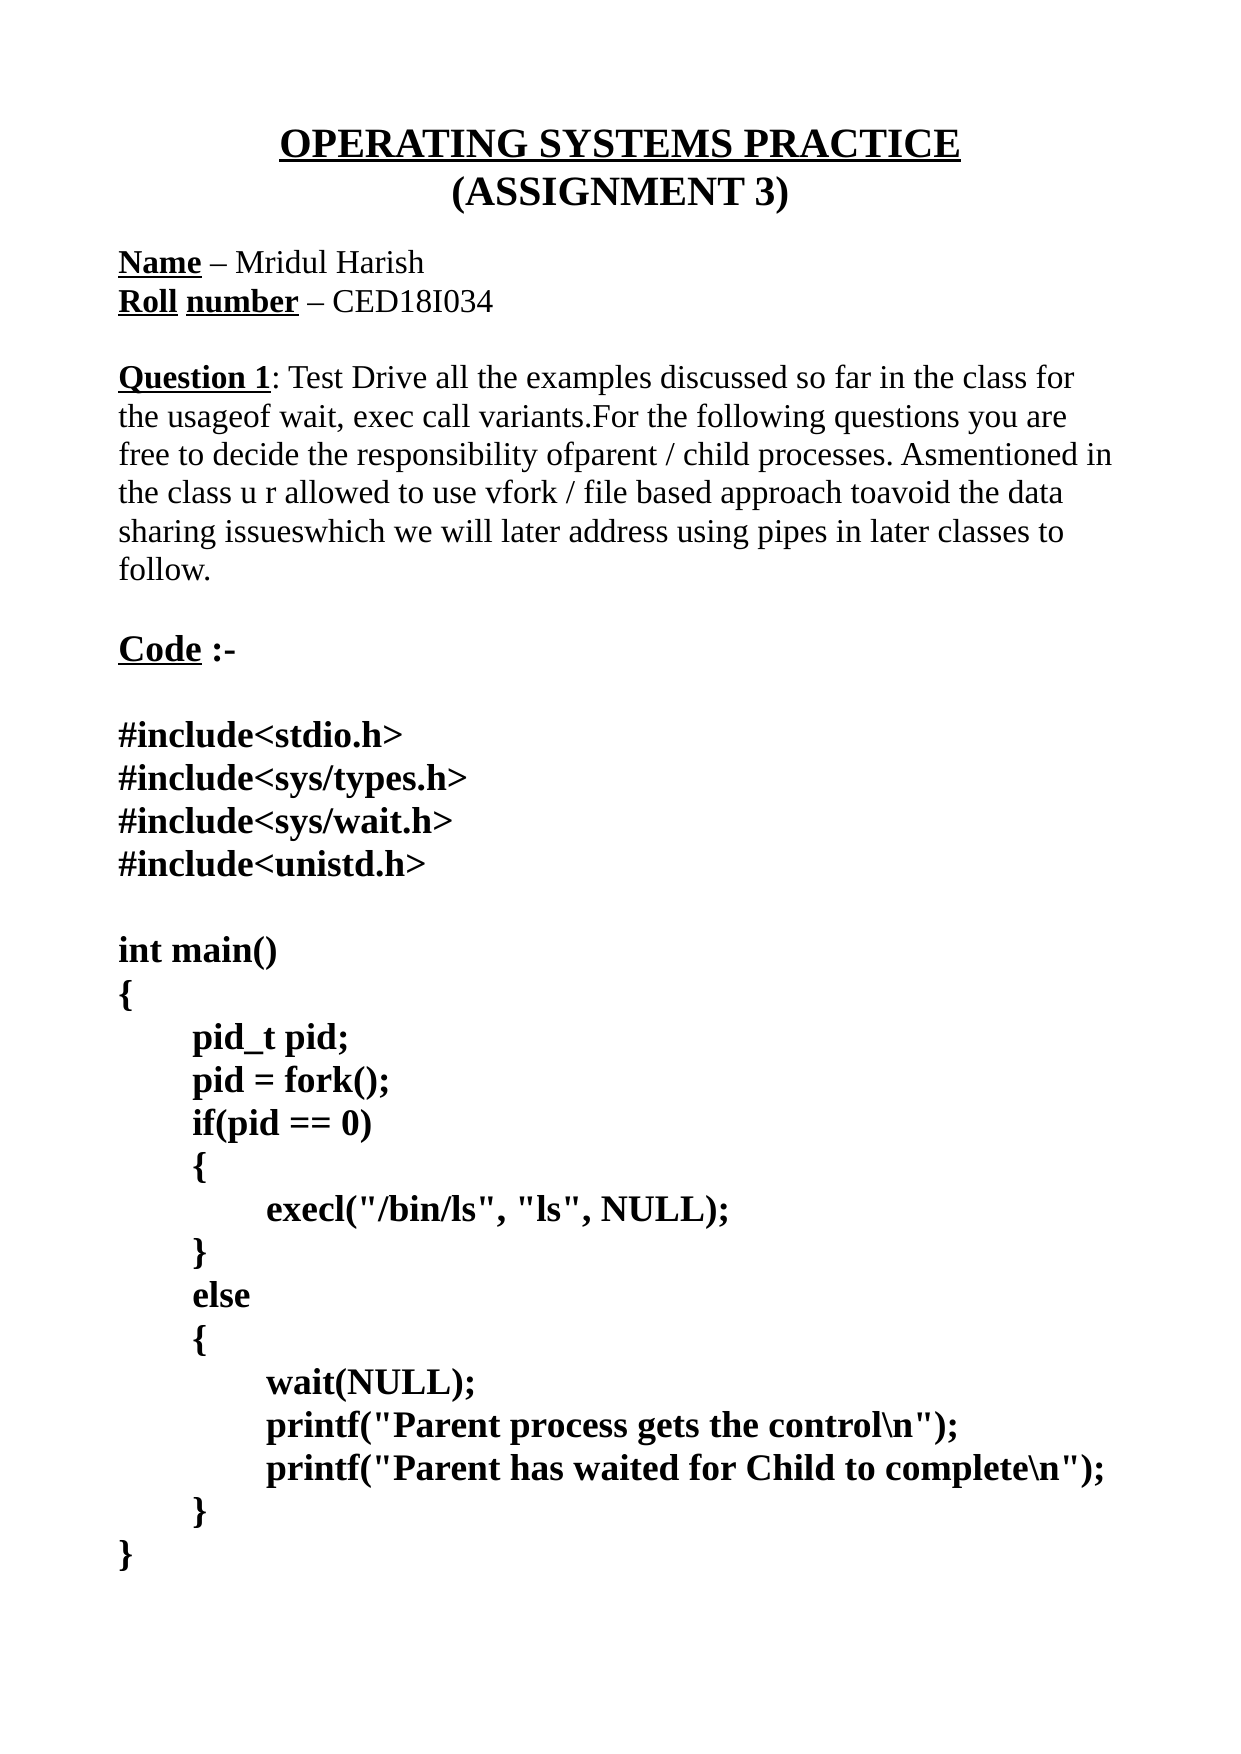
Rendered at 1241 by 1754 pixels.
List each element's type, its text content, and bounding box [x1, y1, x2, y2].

text #include<stdio.h> [118, 712, 1122, 755]
text Roll number – CED18I034 [118, 281, 1122, 319]
text execl("/bin/ls", "ls", NULL); [118, 1187, 1122, 1230]
text OPERATING SYSTEMS PRACTICE [118, 118, 1122, 166]
text #include<sys/wait.h> [118, 798, 1122, 842]
text printf("Parent process gets the control\n"); [118, 1402, 1122, 1445]
text printf("Parent has waited for Child to complete\n"); [118, 1445, 1122, 1488]
text (ASSIGNMENT 3) [118, 166, 1122, 214]
text wait(NULL); [118, 1359, 1122, 1402]
text } [118, 1230, 1122, 1273]
text pid = fork(); [118, 1057, 1122, 1100]
text Question 1: Test Drive all the examples discussed so far in the class for the usageof wait, exec call variants.For the following questions you are free to decide the responsibility ofparent / child processes. Asmentioned in the class u r allowed to use vfork / file based approach toavoid the data sharing issueswhich we will later address using pipes in later classes to follow. [118, 358, 1122, 588]
text else [118, 1273, 1122, 1316]
text #include<sys/types.h> [118, 755, 1122, 798]
text } [118, 1532, 1122, 1575]
text { [118, 971, 1122, 1014]
text Name – Mridul Harish [118, 243, 1122, 281]
text { [118, 1316, 1122, 1359]
text #include<unistd.h> [118, 842, 1122, 885]
text pid_t pid; [118, 1014, 1122, 1057]
text { [118, 1143, 1122, 1187]
text } [118, 1488, 1122, 1532]
text Code :- [118, 626, 1122, 669]
text int main() [118, 928, 1122, 971]
text if(pid == 0) [118, 1100, 1122, 1143]
